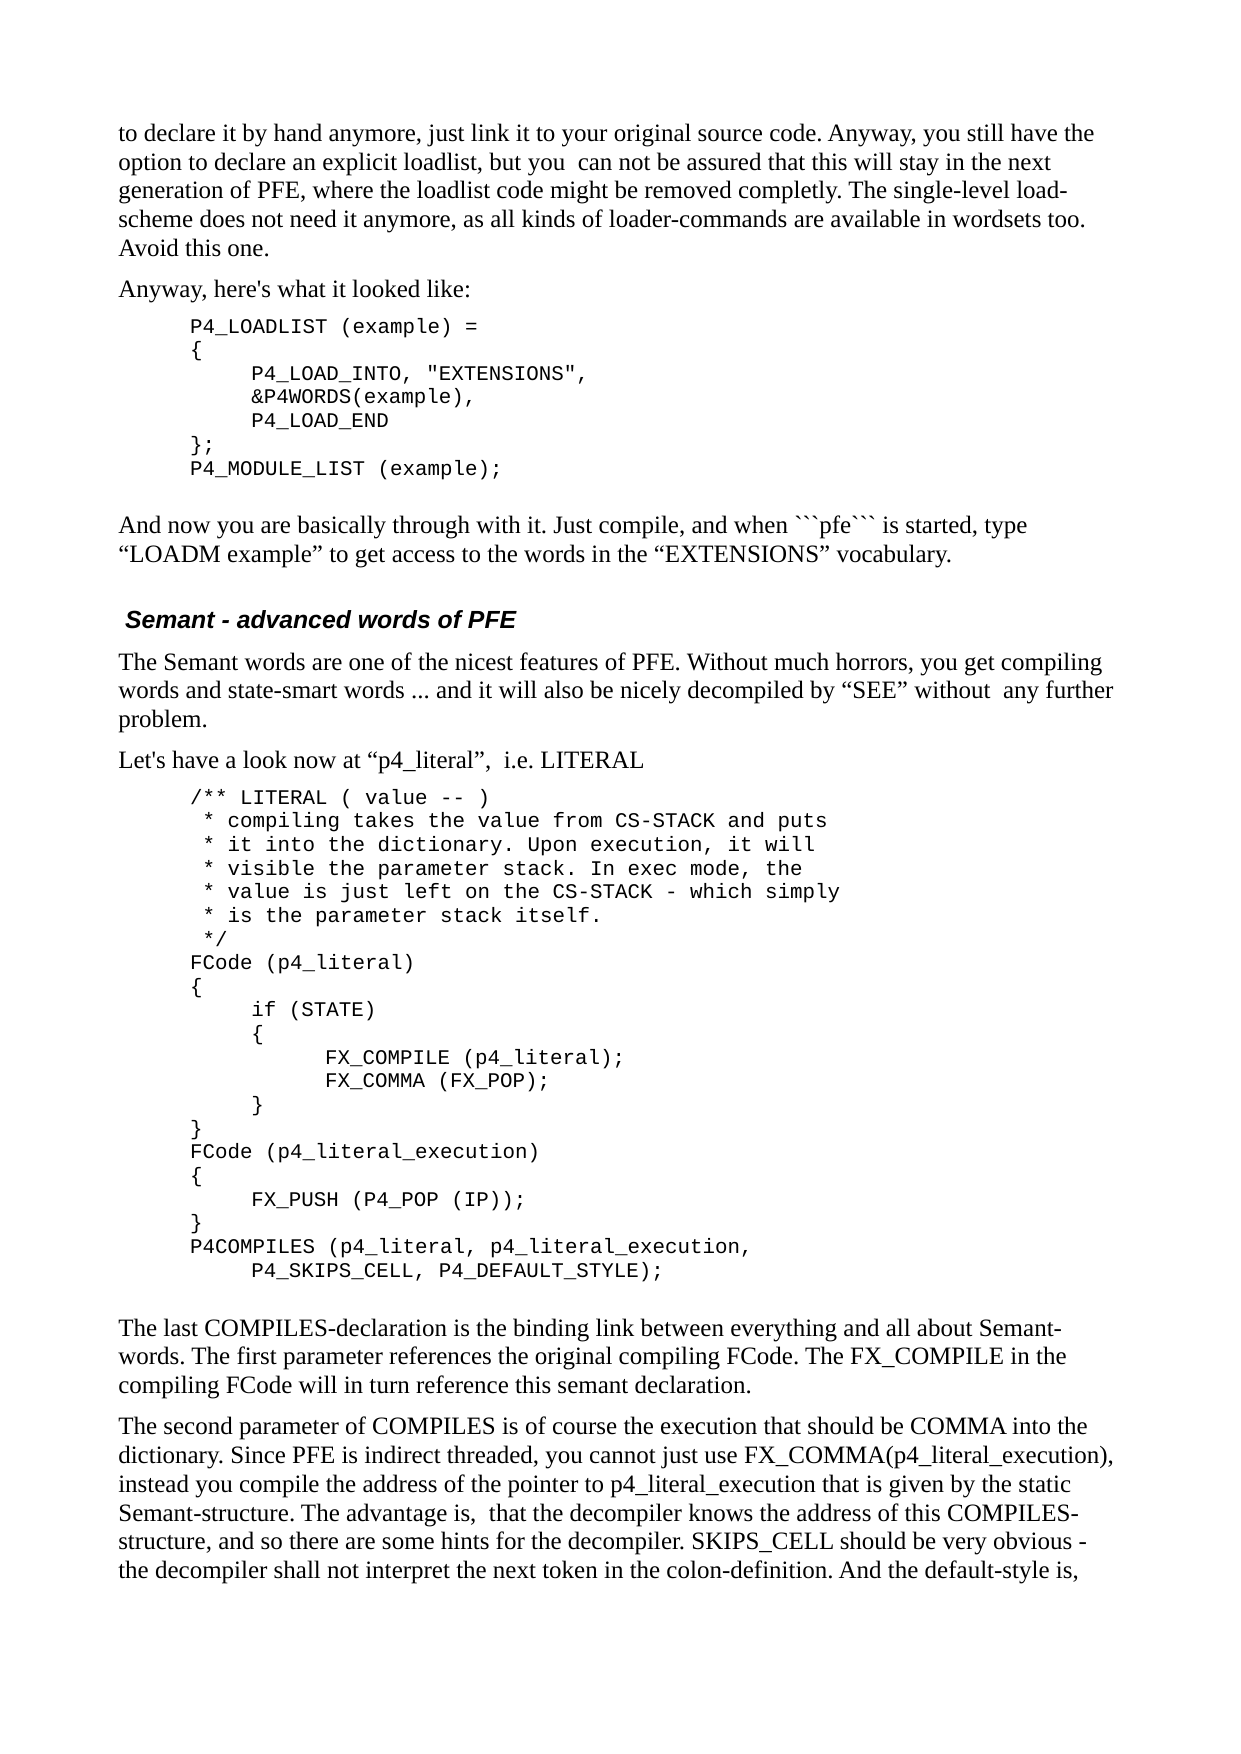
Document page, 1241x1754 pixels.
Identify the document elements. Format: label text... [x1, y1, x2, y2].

text P4_LOADLIST (example) = { P4_LOAD_INTO, "EXTENSIONS", &P4WORDS(example), P4_LOAD_END }; P4_MODULE_LIST (example); [177, 316, 1063, 481]
text /** LITERAL ( value -- ) * compiling takes the value from CS-STACK and puts * it into the dictionary. Upon execution, it will * visible the parameter stack. In exec mode, the * value is just left on the CS-STACK - which simply * is the parameter stack itself. */ FCode (p4_literal) { if (STATE) { FX_COMPILE (p4_literal); FX_COMMA (FX_POP); } } FCode (p4_literal_execution) { FX_PUSH (P4_POP (IP)); } P4COMPILES (p4_literal, p4_literal_execution, P4_SKIPS_CELL, P4_DEFAULT_STYLE); [177, 787, 1063, 1283]
text The last COMPILES-declaration is the binding link between everything and all about Semant-words. The first parameter references the original compiling FCode. The FX_COMPILE in the compiling FCode will in turn reference this semant declaration. [118, 1313, 1122, 1399]
text to declare it by hand anymore, just link it to your original source code. Anyway, you still have the option to declare an explicit loadlist, but you can not be assured that this will stay in the next generation of PFE, where the loadlist code might be removed completly. The single-level load-scheme does not need it anymore, as all kinds of loader-commands are available in wordsets too. Avoid this one. [118, 118, 1122, 262]
text Let's have a look now at “p4_literal”, i.e. LITERAL [118, 745, 1122, 774]
text Anyway, here's what it looked like: [118, 274, 1122, 303]
text And now you are basically through with it. Just compile, and when ```pfe``` is started, type “LOADM example” to get access to the words in the “EXTENSIONS” vocabulary. [118, 511, 1122, 568]
subtitle Semant - advanced words of PFE [118, 606, 1122, 634]
text The second parameter of COMPILES is of course the execution that should be COMMA into the dictionary. Since PFE is indirect threaded, you cannot just use FX_COMMA(p4_literal_execution), instead you compile the address of the pointer to p4_literal_execution that is given by the static Semant-structure. The advantage is, that the decompiler knows the address of this COMPILES-structure, and so there are some hints for the decompiler. SKIPS_CELL should be very obvious - the decompiler shall not interpret the next token in the colon-definition. And the default-style is, [118, 1411, 1122, 1584]
text The Semant words are one of the nicest features of PFE. Without much horrors, you get compiling words and state-smart words ... and it will also be nicely decompiled by “SEE” without any further problem. [118, 647, 1122, 733]
